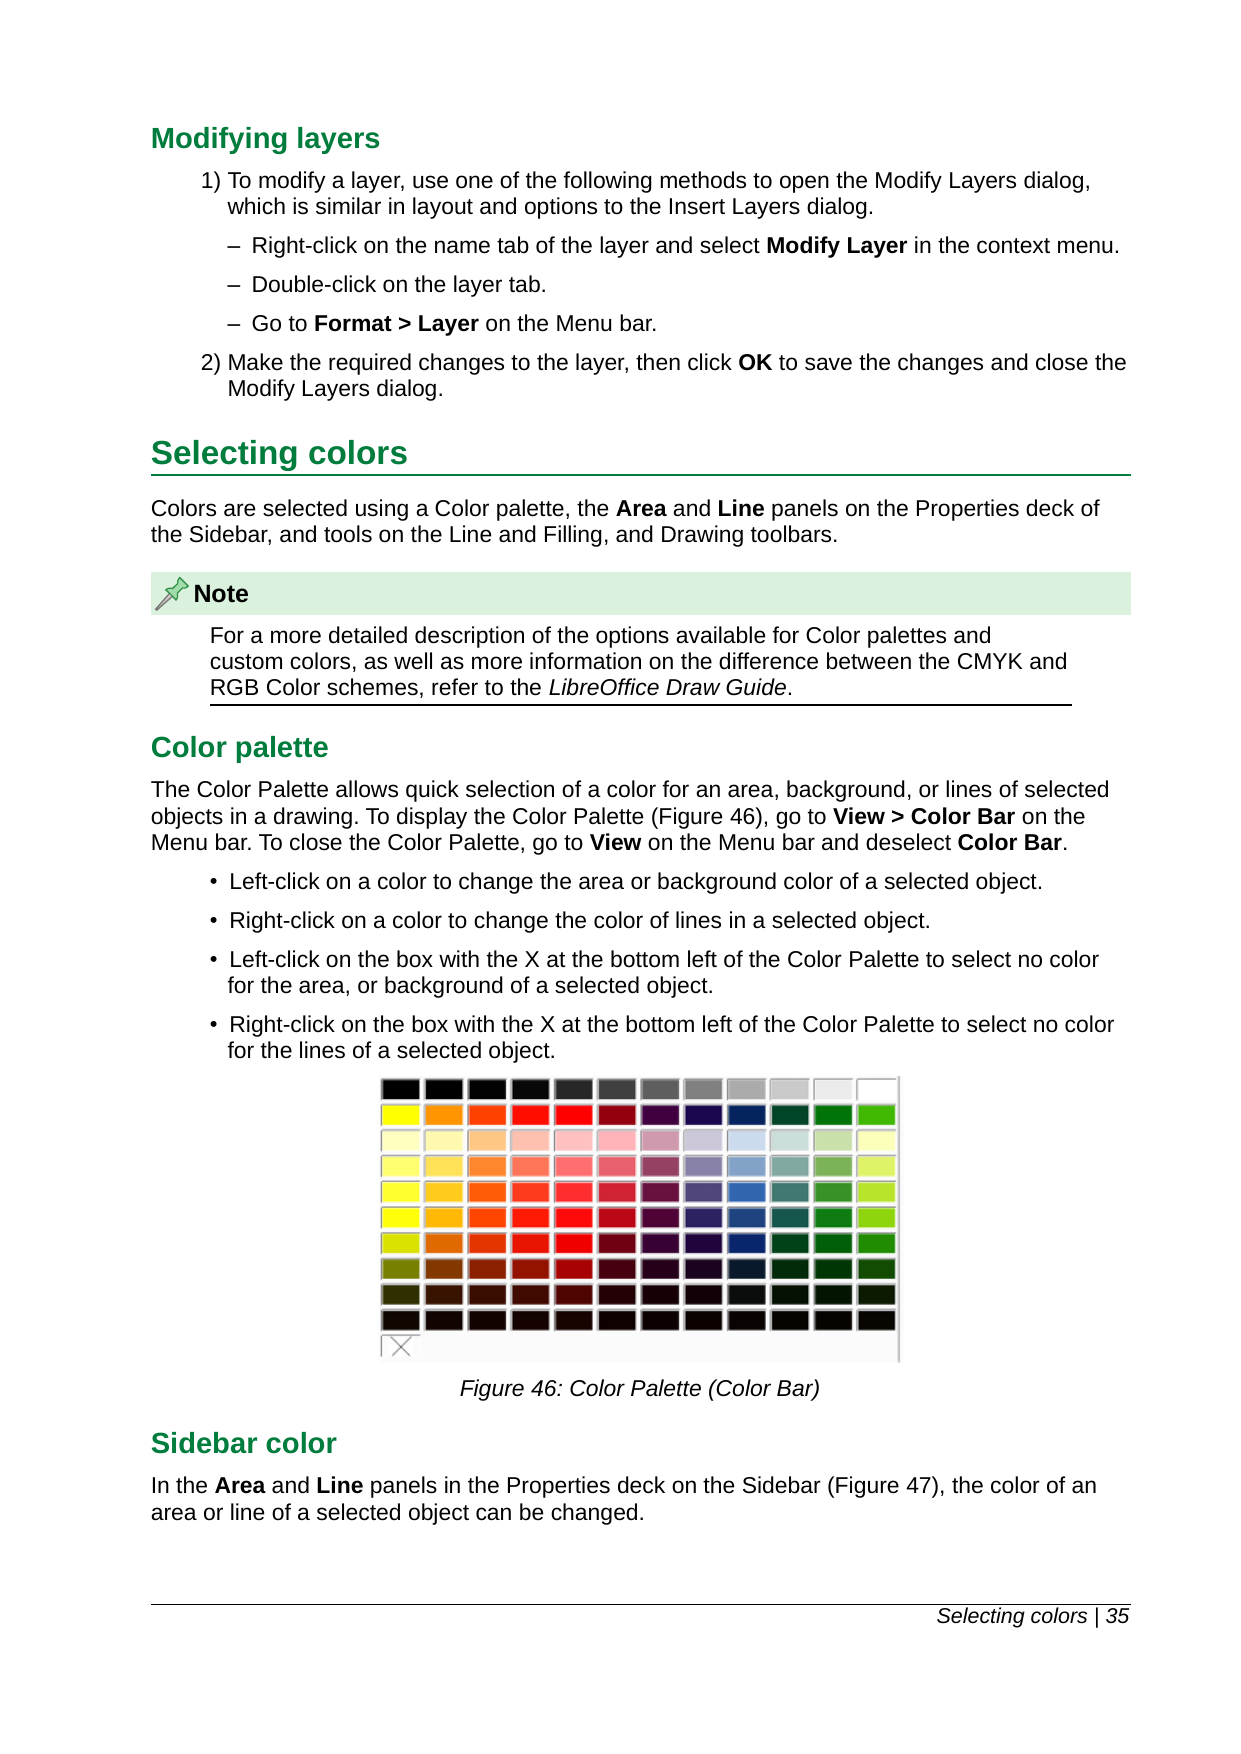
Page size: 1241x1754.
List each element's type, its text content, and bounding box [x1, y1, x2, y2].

list Right-click on the name tab of the layer and select Modify Layer in the context menu. [227, 232, 1131, 258]
text For a more detailed description of the options available for Color palettes and custom colors, as well as more information on the difference between the CMYK and RGB Color schemes, refer to the LibreOffice Draw Guide. [209, 622, 1072, 706]
subtitle Note [151, 572, 1131, 615]
list Make the required changes to the layer, then click OK to save the changes and close the Modify Layers dialog. [227, 349, 1131, 401]
subtitle Color palette [151, 731, 1131, 764]
list The Color Palette allows quick selection of a color for an area, background, or lines of selected objects in a drawing. To display the Color Palette (Figure 46), go to View > Color Bar on the Menu bar. To close the Color Palette, go to View on the Menu bar and deselect Color Bar. [151, 776, 1131, 856]
subtitle Selecting colors [151, 433, 1131, 474]
list Right-click on a color to change the color of lines in a selected object. [209, 907, 1131, 933]
list Go to Format > Layer on the Menu bar. [227, 310, 1131, 336]
picture [377, 1076, 904, 1363]
text In the Area and Line panels in the Properties deck on the Sidebar (Figure 47), the color of an area or line of a selected object can be changed. [151, 1472, 1131, 1525]
text Figure 46: Color Palette (Color Bar) [378, 1375, 904, 1401]
subtitle Modifying layers [151, 121, 1131, 154]
subtitle Sidebar color [151, 1426, 1131, 1460]
list Double-click on the layer tab. [227, 271, 1131, 297]
list To modify a layer, use one of the following methods to open the Modify Layers dialog, which is similar in layout and options to the Insert Layers dialog. [227, 167, 1131, 220]
list Right-click on the box with the X at the bottom left of the Color Palette to select no color for the lines of a selected object. [209, 1011, 1131, 1064]
list Left-click on the box with the X at the bottom left of the Color Palette to select no color for the area, or background of a selected object. [209, 946, 1131, 998]
list Left-click on a color to change the area or background color of a selected object. [209, 868, 1131, 894]
text Colors are selected using a Color palette, the Area and Line panels on the Properties deck of the Sidebar, and tools on the Line and Filling, and Drawing toolbars. [151, 495, 1131, 548]
